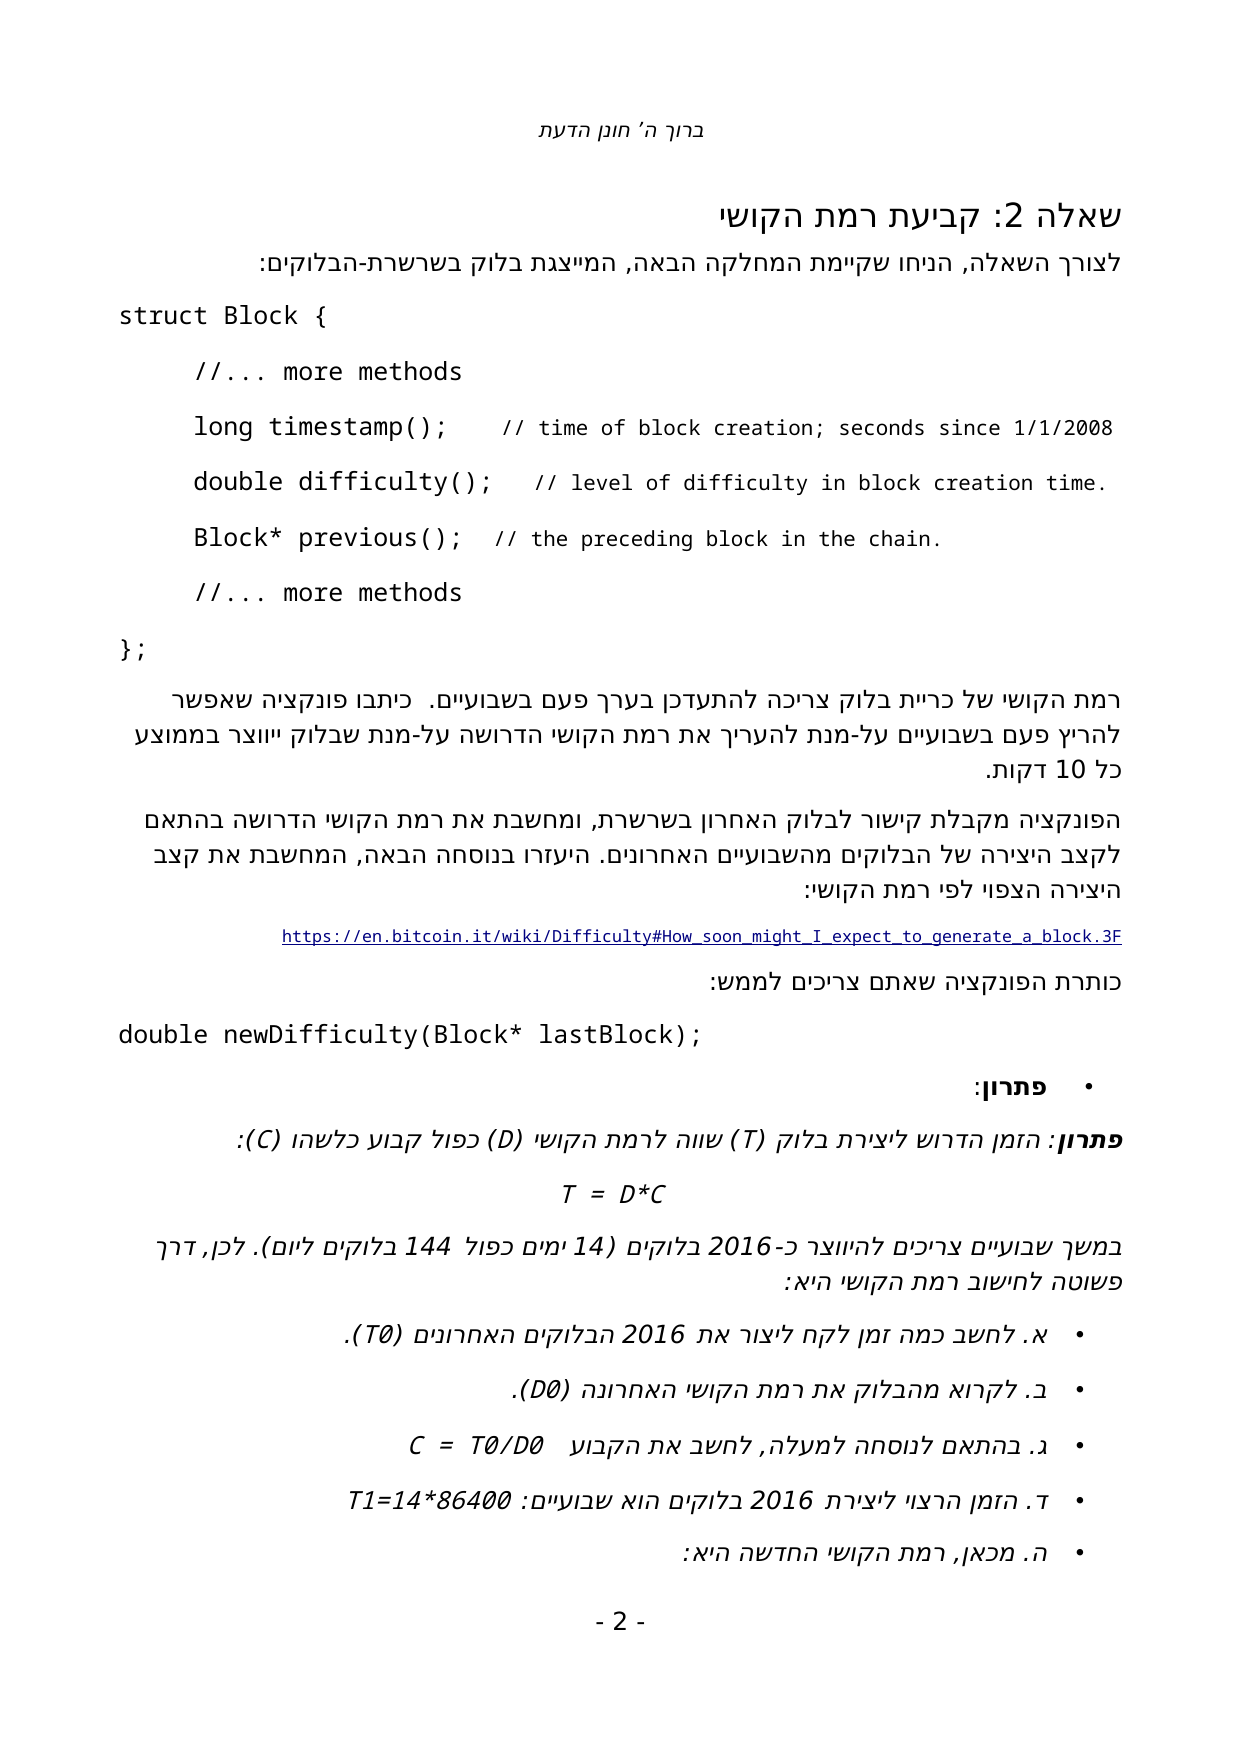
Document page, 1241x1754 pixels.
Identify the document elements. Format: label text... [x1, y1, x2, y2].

text double newDifficulty(Block* lastBlock); [118, 1016, 1122, 1050]
text double difficulty(); // level of difficulty in block creation time. [118, 464, 1122, 498]
list ב. לקרוא מהבלוק את רמת הקושי האחרונה (D0). [118, 1372, 1084, 1406]
list ה. מכאן, רמת הקושי החדשה היא: [118, 1538, 1084, 1567]
list פתרון: [118, 1072, 1084, 1101]
list ד. הזמן הרצוי ליצירת 2016 בלוקים הוא שבועיים: T1=14*86400 [118, 1483, 1084, 1517]
list ג. בהתאם לנוסחה למעלה, לחשב את הקבוע C = T0/D0 [118, 1427, 1084, 1462]
text long timestamp(); // time of block creation; seconds since 1/1/2008 [118, 409, 1122, 443]
text //... more methods [118, 353, 1122, 387]
text struct Block { [118, 298, 1122, 332]
text במשך שבועיים צריכים להיווצר כ-2016 בלוקים (14 ימים כפול 144 בלוקים ליום). לכן, דרך פשוטה לחישוב רמת הקושי היא: [118, 1232, 1122, 1296]
text https://en.bitcoin.it/wiki/Difficulty#How_soon_might_I_expect_to_generate_a_block.3F [118, 925, 1122, 948]
text //... more methods [118, 575, 1122, 609]
text Block* previous(); // the preceding block in the chain. [118, 519, 1122, 553]
text רמת הקושי של כריית בלוק צריכה להתעדכן בערך פעם בשבועיים. כיתבו פונקציה שאפשר להריץ פעם בשבועיים על-מנת להעריך את רמת הקושי הדרושה על-מנת שבלוק ייווצר בממוצע כל 10 דקות. [118, 686, 1122, 785]
text T = D*C [118, 1177, 1122, 1211]
text פתרון: הזמן הדרוש ליצירת בלוק (T) שווה לרמת הקושי (D) כפול קבוע כלשהו (C): [118, 1121, 1122, 1155]
subtitle שאלה 2: קביעת רמת הקושי [118, 197, 1122, 236]
list א. לחשב כמה זמן לקח ליצור את 2016 הבלוקים האחרונים (T0). [118, 1317, 1084, 1351]
text כותרת הפונקציה שאתם צריכים לממש: [118, 967, 1122, 996]
text לצורך השאלה, הניחו שקיימת המחלקה הבאה, המייצגת בלוק בשרשרת-הבלוקים: [118, 248, 1122, 277]
text הפונקציה מקבלת קישור לבלוק האחרון בשרשרת, ומחשבת את רמת הקושי הדרושה בהתאם לקצב היצירה של הבלוקים מהשבועיים האחרונים. היעזרו בנוסחה הבאה, המחשבת את קצב היצירה הצפוי לפי רמת הקושי: [118, 805, 1122, 904]
text }; [118, 630, 1122, 664]
